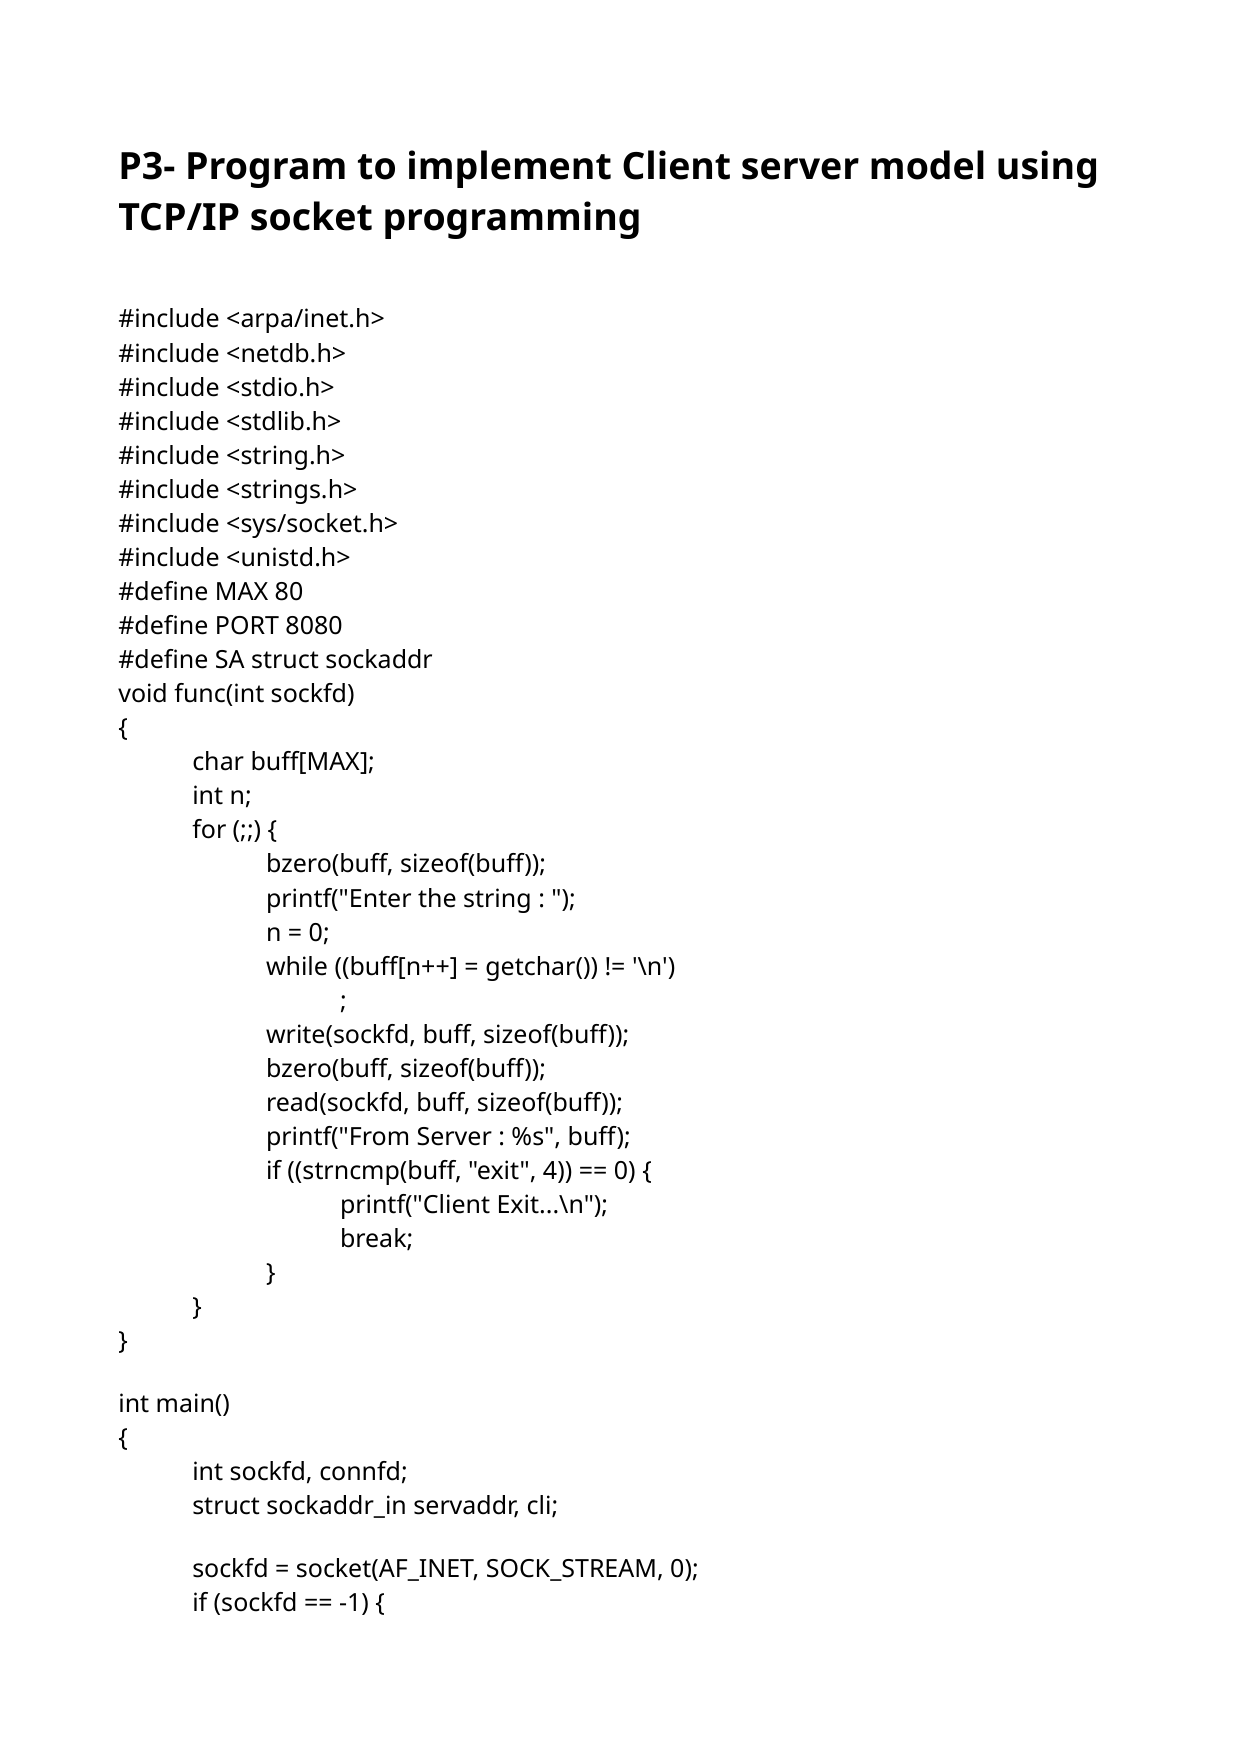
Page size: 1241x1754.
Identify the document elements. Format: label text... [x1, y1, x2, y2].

text read(sockfd, buff, sizeof(buff)); [118, 1084, 1122, 1119]
text #include <stdio.h> [118, 369, 1122, 403]
text void func(int sockfd) [118, 676, 1122, 710]
text } [118, 1255, 1122, 1289]
text while ((buff[n++] = getchar()) != '\n') [118, 948, 1122, 982]
text write(sockfd, buff, sizeof(buff)); [118, 1016, 1122, 1051]
text } [118, 1323, 1122, 1357]
text #include <string.h> [118, 437, 1122, 471]
subtitle P3- Program to implement Client server model using TCP/IP socket programming [118, 139, 1122, 241]
text #include <unistd.h> [118, 539, 1122, 574]
text #include <strings.h> [118, 471, 1122, 506]
text bzero(buff, sizeof(buff)); [118, 846, 1122, 880]
text bzero(buff, sizeof(buff)); [118, 1051, 1122, 1084]
text int main() [118, 1386, 1122, 1420]
text #define MAX 80 [118, 574, 1122, 608]
text int n; [118, 778, 1122, 812]
text if ((strncmp(buff, "exit", 4)) == 0) { [118, 1153, 1122, 1187]
text if (sockfd == -1) { [118, 1585, 1122, 1619]
text #include <sys/socket.h> [118, 506, 1122, 539]
text printf("Enter the string : "); [118, 880, 1122, 914]
text #include <arpa/inet.h> [118, 301, 1122, 335]
text break; [118, 1221, 1122, 1255]
text { [118, 710, 1122, 744]
text struct sockaddr_in servaddr, cli; [118, 1488, 1122, 1522]
text int sockfd, connfd; [118, 1454, 1122, 1488]
text #define SA struct sockaddr [118, 642, 1122, 676]
text #define PORT 8080 [118, 608, 1122, 642]
text sockfd = socket(AF_INET, SOCK_STREAM, 0); [118, 1551, 1122, 1585]
text printf("Client Exit...\n"); [118, 1187, 1122, 1221]
text #include <stdlib.h> [118, 403, 1122, 437]
text #include <netdb.h> [118, 335, 1122, 369]
text } [118, 1289, 1122, 1323]
text n = 0; [118, 914, 1122, 948]
text { [118, 1420, 1122, 1454]
text char buff[MAX]; [118, 744, 1122, 778]
text printf("From Server : %s", buff); [118, 1119, 1122, 1153]
text for (;;) { [118, 812, 1122, 846]
text ; [118, 982, 1122, 1016]
